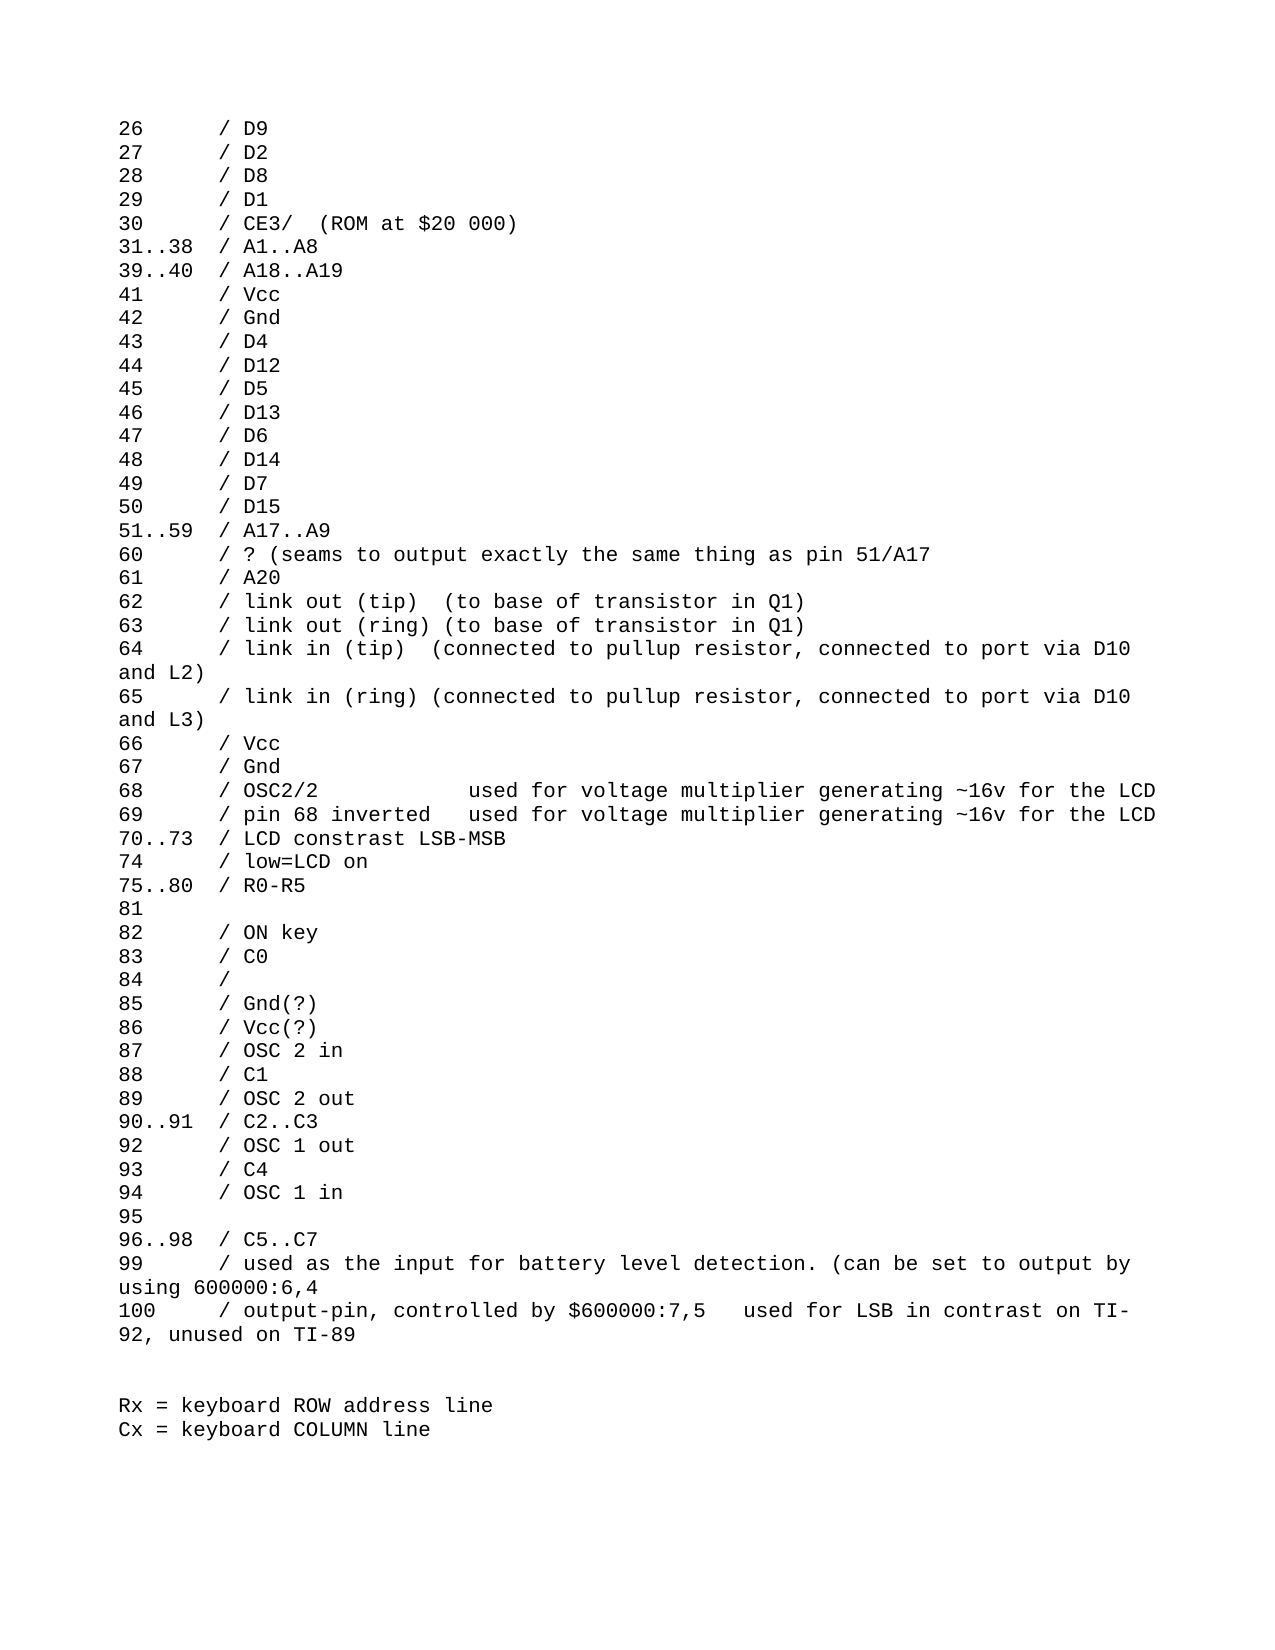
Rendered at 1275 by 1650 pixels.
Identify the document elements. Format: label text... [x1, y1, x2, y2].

text 68 / OSC2/2 used for voltage multiplier generating ~16v for the LCD [118, 780, 1157, 804]
text 28 / D8 [118, 165, 1157, 189]
text 86 / Vcc(?) [118, 1017, 1157, 1040]
text 87 / OSC 2 in [118, 1040, 1157, 1064]
text 84 / [118, 969, 1157, 993]
text 62 / link out (tip) (to base of transistor in Q1) [118, 591, 1157, 615]
text 93 / C4 [118, 1158, 1157, 1182]
text 100 / output-pin, controlled by $600000:7,5 used for LSB in contrast on TI-92, unused on TI-89 [118, 1300, 1157, 1348]
text 69 / pin 68 inverted used for voltage multiplier generating ~16v for the LCD [118, 804, 1157, 827]
text 82 / ON key [118, 922, 1157, 946]
text 85 / Gnd(?) [118, 993, 1157, 1017]
text 92 / OSC 1 out [118, 1135, 1157, 1158]
text 60 / ? (seams to output exactly the same thing as pin 51/A17 [118, 544, 1157, 567]
text 81 [118, 898, 1157, 922]
text 67 / Gnd [118, 757, 1157, 780]
text 90..91 / C2..C3 [118, 1111, 1157, 1135]
text 42 / Gnd [118, 307, 1157, 331]
text Cx = keyboard COLUMN line [118, 1419, 1157, 1442]
text 49 / D7 [118, 473, 1157, 496]
text 39..40 / A18..A19 [118, 260, 1157, 284]
text 94 / OSC 1 in [118, 1182, 1157, 1206]
text 31..38 / A1..A8 [118, 236, 1157, 260]
text 75..80 / R0-R5 [118, 875, 1157, 898]
text 96..98 / C5..C7 [118, 1229, 1157, 1253]
text 29 / D1 [118, 189, 1157, 213]
text 47 / D6 [118, 426, 1157, 449]
text 41 / Vcc [118, 284, 1157, 307]
text 99 / used as the input for battery level detection. (can be set to output by using 600000:6,4 [118, 1253, 1157, 1300]
text Rx = keyboard ROW address line [118, 1395, 1157, 1419]
text 50 / D15 [118, 496, 1157, 520]
text 89 / OSC 2 out [118, 1088, 1157, 1111]
text 26 / D9 [118, 118, 1157, 142]
text 30 / CE3/ (ROM at $20 000) [118, 213, 1157, 236]
text 64 / link in (tip) (connected to pullup resistor, connected to port via D10 and L2) [118, 638, 1157, 686]
text 95 [118, 1206, 1157, 1229]
text 66 / Vcc [118, 733, 1157, 757]
text 61 / A20 [118, 567, 1157, 591]
text 43 / D4 [118, 331, 1157, 354]
text 74 / low=LCD on [118, 851, 1157, 875]
text 44 / D12 [118, 354, 1157, 378]
text 88 / C1 [118, 1064, 1157, 1088]
text 63 / link out (ring) (to base of transistor in Q1) [118, 615, 1157, 638]
text 83 / C0 [118, 946, 1157, 969]
text 51..59 / A17..A9 [118, 520, 1157, 544]
text 27 / D2 [118, 142, 1157, 165]
text 70..73 / LCD constrast LSB-MSB [118, 827, 1157, 851]
text 45 / D5 [118, 378, 1157, 402]
text 46 / D13 [118, 402, 1157, 426]
text 48 / D14 [118, 449, 1157, 473]
text 65 / link in (ring) (connected to pullup resistor, connected to port via D10 and L3) [118, 686, 1157, 733]
